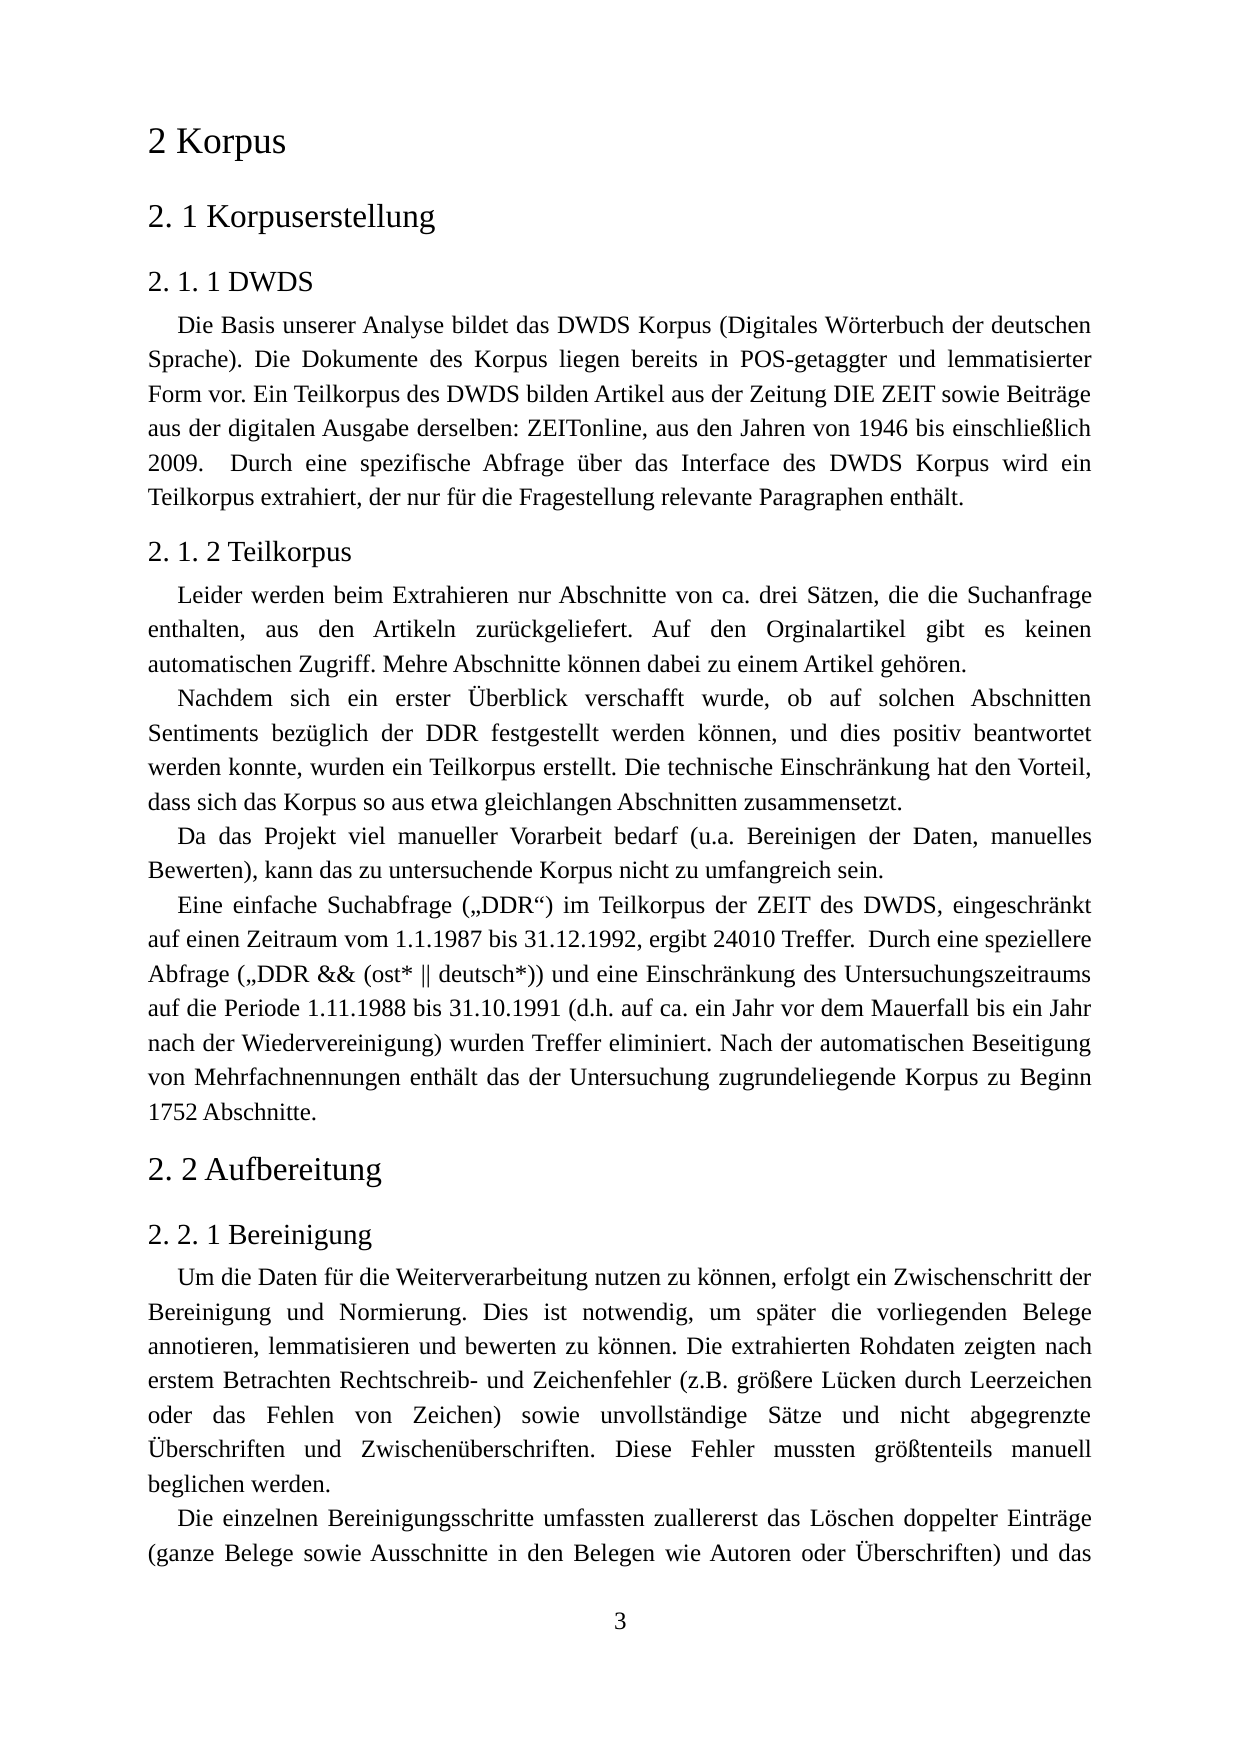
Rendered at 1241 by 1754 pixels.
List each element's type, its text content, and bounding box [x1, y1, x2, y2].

text Die einzelnen Bereinigungsschritte umfassten zuallererst das Löschen doppelter Einträge (ganze Belege sowie Ausschnitte in den Belegen wie Autoren oder Überschriften) und das [148, 1503, 1093, 1567]
text Um die Daten für die Weiterverarbeitung nutzen zu können, erfolgt ein Zwischenschritt der Bereinigung und Normierung. Dies ist notwendig, um später die vorliegenden Belege annotieren, lemmatisieren und bewerten zu können. Die extrahierten Rohdaten zeigten nach erstem Betrachten Rechtschreib- und Zeichenfehler (z.B. größere Lücken durch Leerzeichen oder das Fehlen von Zeichen) sowie unvollständige Sätze und nicht abgegrenzte Überschriften und Zwischenüberschriften. Diese Fehler mussten größtenteils manuell beglichen werden. [148, 1262, 1093, 1498]
text Eine einfache Suchabfrage („DDR“) im Teilkorpus der ZEIT des DWDS, eingeschränkt auf einen Zeitraum vom 1.1.1987 bis 31.12.1992, ergibt 24010 Treffer. Durch eine speziellere Abfrage („DDR && (ost* || deutsch*)) und eine Einschränkung des Untersuchungszeitraums auf die Periode 1.11.1988 bis 31.10.1991 (d.h. auf ca. ein Jahr vor dem Mauerfall bis ein Jahr nach der Wiedervereinigung) wurden Treffer eliminiert. Nach der automatischen Beseitigung von Mehrfachnennungen enthält das der Untersuchung zugrundeliegende Korpus zu Beginn 1752 Abschnitte. [148, 890, 1093, 1126]
text 2. 1. 1 DWDS [148, 264, 1093, 298]
text Da das Projekt viel manueller Vorarbeit bedarf (u.a. Bereinigen der Daten, manuelles Bewerten), kann das zu untersuchende Korpus nicht zu umfangreich sein. [148, 821, 1093, 884]
text 2. 1 Korpuserstellung [148, 197, 1093, 235]
text 2 Korpus [148, 118, 1093, 161]
text Nachdem sich ein erster Überblick verschafft wurde, ob auf solchen Abschnitten Sentiments bezüglich der DDR festgestellt werden können, und dies positiv beantwortet werden konnte, wurden ein Teilkorpus erstellt. Die technische Einschränkung hat den Vorteil, dass sich das Korpus so aus etwa gleichlangen Abschnitten zusammensetzt. [148, 683, 1093, 815]
text Leider werden beim Extrahieren nur Abschnitte von ca. drei Sätzen, die die Suchanfrage enthalten, aus den Artikeln zurückgeliefert. Auf den Orginalartikel gibt es keinen automatischen Zugriff. Mehre Abschnitte können dabei zu einem Artikel gehören. [148, 580, 1093, 677]
text 2. 1. 2 Teilkorpus [148, 534, 1093, 568]
text 2. 2. 1 Bereinigung [148, 1217, 1093, 1250]
text 2. 2 Aufbereitung [148, 1149, 1093, 1187]
text Die Basis unserer Analyse bildet das DWDS Korpus (Digitales Wörterbuch der deutschen Sprache). Die Dokumente des Korpus liegen bereits in POS-getaggter und lemmatisierter Form vor. Ein Teilkorpus des DWDS bilden Artikel aus der Zeitung DIE ZEIT sowie Beiträge aus der digitalen Ausgabe derselben: ZEITonline, aus den Jahren von 1946 bis einschließlich 2009. Durch eine spezifische Abfrage über das Interface des DWDS Korpus wird ein Teilkorpus extrahiert, der nur für die Fragestellung relevante Paragraphen enthält. [148, 310, 1093, 511]
